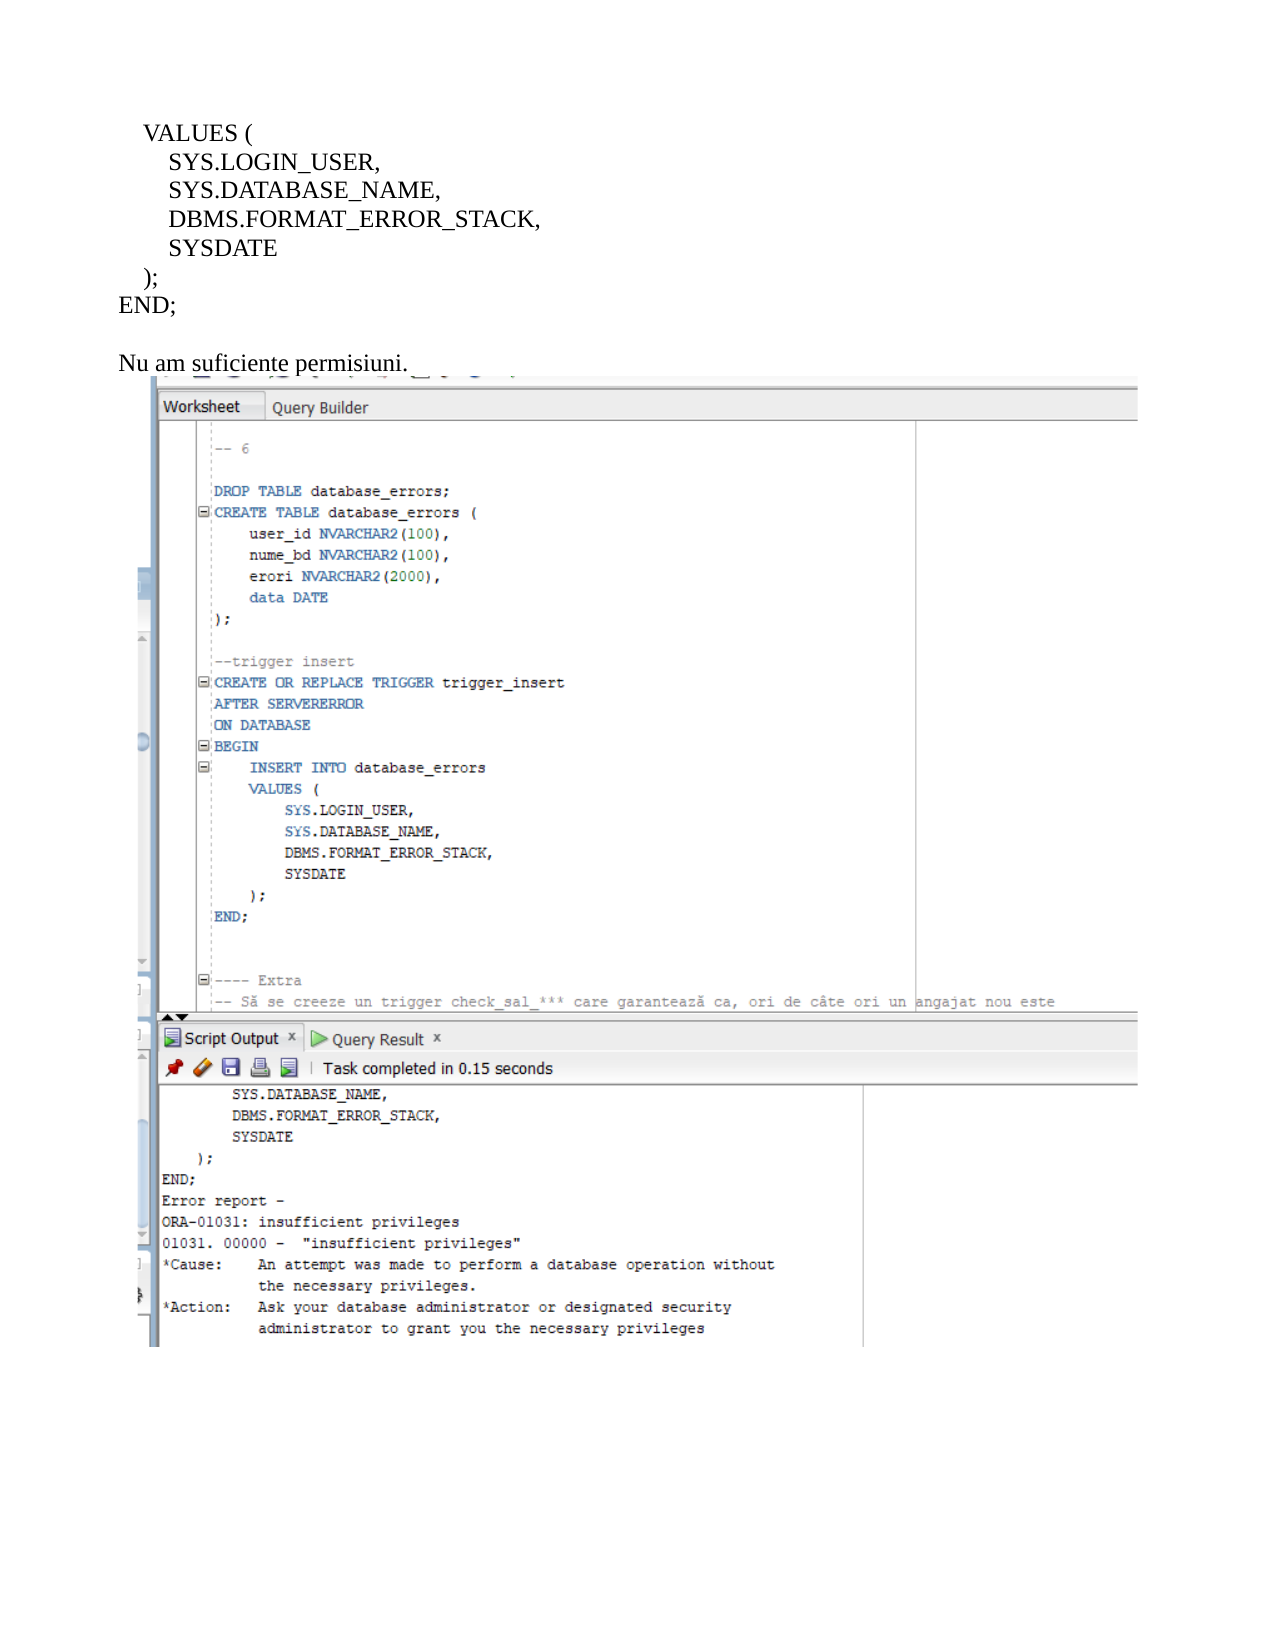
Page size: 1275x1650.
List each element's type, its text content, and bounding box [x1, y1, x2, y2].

text END; [118, 291, 1157, 319]
text ); [118, 262, 1157, 291]
text SYS.DATABASE_NAME, [118, 176, 1157, 204]
text DBMS.FORMAT_ERROR_STACK, [118, 204, 1157, 233]
text SYS.LOGIN_USER, [118, 147, 1157, 176]
text VALUES ( [118, 118, 1157, 147]
text SYSDATE [118, 233, 1157, 262]
picture [137, 376, 1138, 1347]
text Nu am suficiente permisiuni. [118, 348, 1157, 377]
